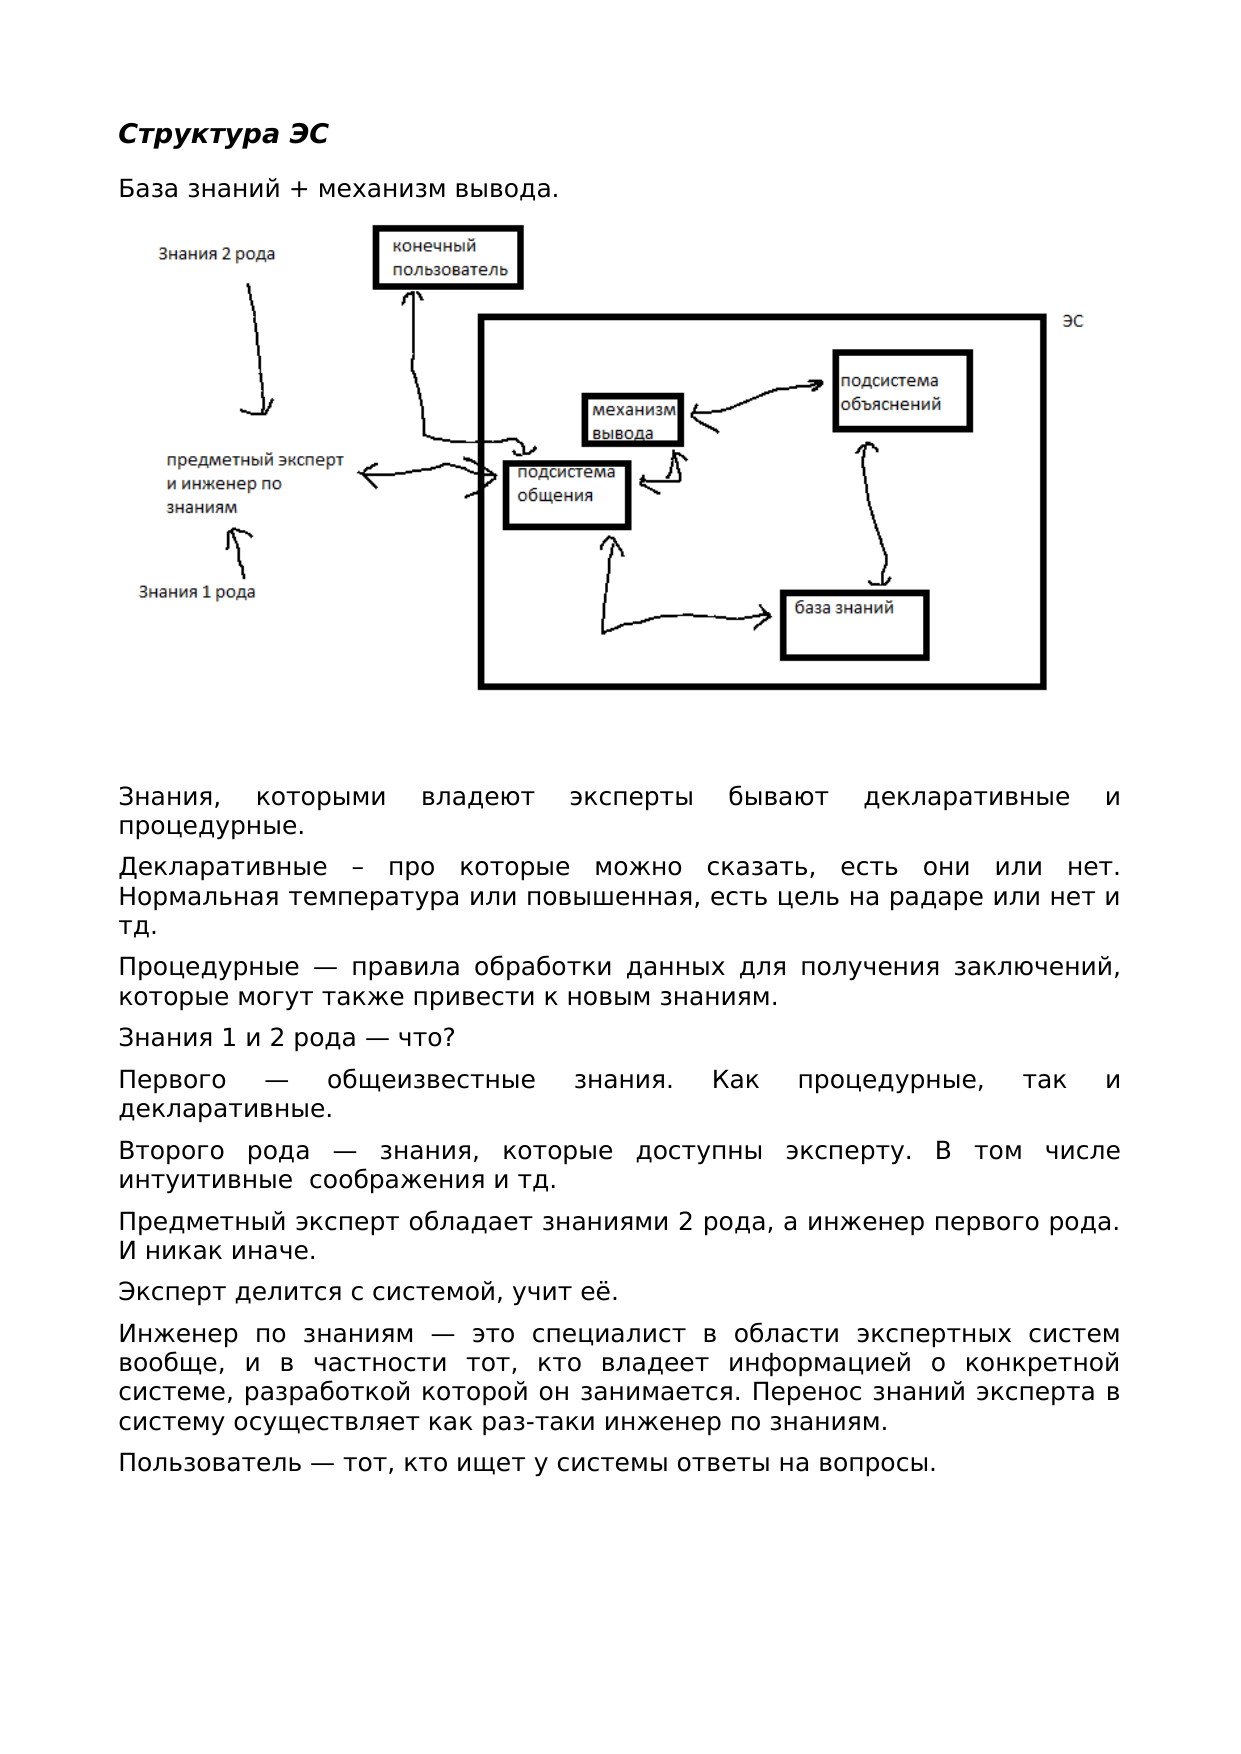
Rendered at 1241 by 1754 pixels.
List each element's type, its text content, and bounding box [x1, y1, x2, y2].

subtitle Структура ЭС [118, 118, 1122, 150]
text Процедурные — правила обработки данных для получения заключений, которые могут также привести к новым знаниям. [118, 952, 1122, 1011]
text Второго рода — знания, которые доступны эксперту. В том числе интуитивные соображения и тд. [118, 1136, 1122, 1194]
text Предметный эксперт обладает знаниями 2 рода, а инженер первого рода. И никак иначе. [118, 1207, 1122, 1265]
text Знания, которыми владеют эксперты бывают декларативные и процедурные. [118, 782, 1122, 840]
text Эксперт делится с системой, учит её. [118, 1277, 1122, 1307]
text Пользователь — тот, кто ищет у системы ответы на вопросы. [118, 1448, 1122, 1477]
text Знания 1 и 2 рода — что? [118, 1023, 1122, 1052]
text Первого — общеизвестные знания. Как процедурные, так и декларативные. [118, 1065, 1122, 1123]
text Инженер по знаниям — это специалист в области экспертных систем вообще, и в частности тот, кто владеет информацией о конкретной системе, разработкой которой он занимается. Перенос знаний эксперта в систему осуществляет как раз-таки инженер по знаниям. [118, 1319, 1122, 1436]
text База знаний + механизм вывода. [118, 175, 1122, 204]
text Декларативные – про которые можно сказать, есть они или нет. Нормальная температура или повышенная, есть цель на радаре или нет и тд. [118, 852, 1122, 940]
